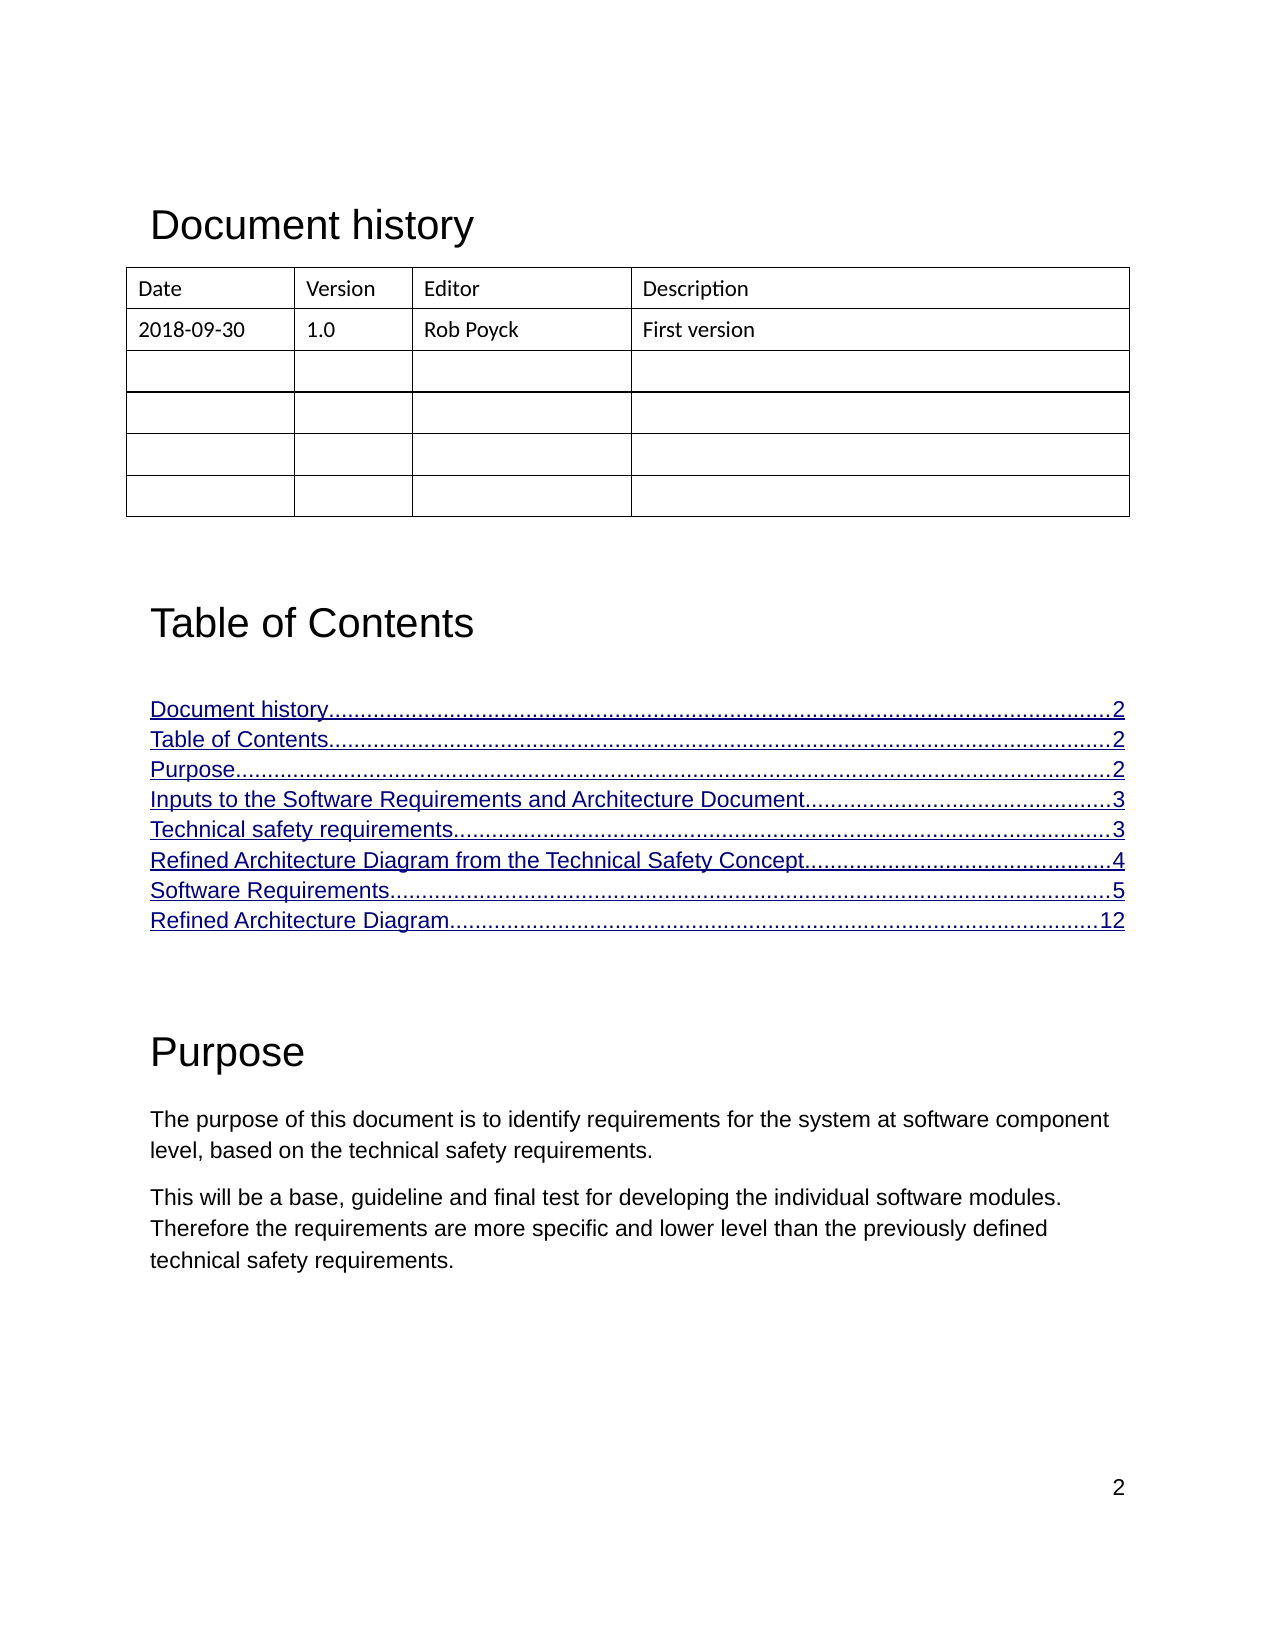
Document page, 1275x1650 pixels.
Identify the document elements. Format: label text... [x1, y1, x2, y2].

table_header Editor [413, 268, 631, 308]
table_cell [127, 434, 294, 474]
text Refined Architecture Diagram 12 [150, 907, 1125, 930]
table_header Version [295, 268, 412, 308]
table_cell [632, 393, 1129, 433]
table_cell [295, 434, 412, 474]
table_cell Rob Poyck [413, 309, 631, 350]
table_cell [127, 393, 294, 433]
subtitle Purpose [150, 1028, 1125, 1076]
table_cell 1.0 [295, 309, 412, 350]
table_cell 2018-09-30 [127, 309, 294, 350]
table_cell [632, 351, 1129, 391]
table_cell [413, 351, 631, 391]
text The purpose of this document is to identify requirements for the system at software component level, based on the technical safety requirements. [150, 1106, 1125, 1164]
table_cell [127, 476, 294, 516]
table_cell [413, 476, 631, 516]
table_cell [127, 351, 294, 391]
text Refined Architecture Diagram from the Technical Safety Concept 4 [150, 847, 1125, 869]
text Inputs to the Software Requirements and Architecture Document 3 [150, 786, 1125, 809]
text Purpose 2 [150, 756, 1125, 779]
table_header Description [632, 268, 1129, 308]
text Document history 2 [150, 696, 1125, 718]
subtitle Document history [150, 200, 1125, 248]
table_cell [295, 393, 412, 433]
table_cell First version [632, 309, 1129, 350]
text This will be a base, guideline and final test for developing the individual software modules. Therefore the requirements are more specific and lower level than the previously defined technical safety requirements. [150, 1184, 1125, 1273]
table_cell [413, 434, 631, 474]
table_cell [413, 393, 631, 433]
table_cell [632, 434, 1129, 474]
text Technical safety requirements 3 [150, 816, 1125, 839]
table_cell [632, 476, 1129, 516]
text Software Requirements 5 [150, 877, 1125, 900]
text Table of Contents 2 [150, 726, 1125, 749]
table_header Date [127, 268, 294, 308]
table_cell [295, 476, 412, 516]
subtitle Table of Contents [150, 599, 1125, 647]
table_cell [295, 351, 412, 391]
